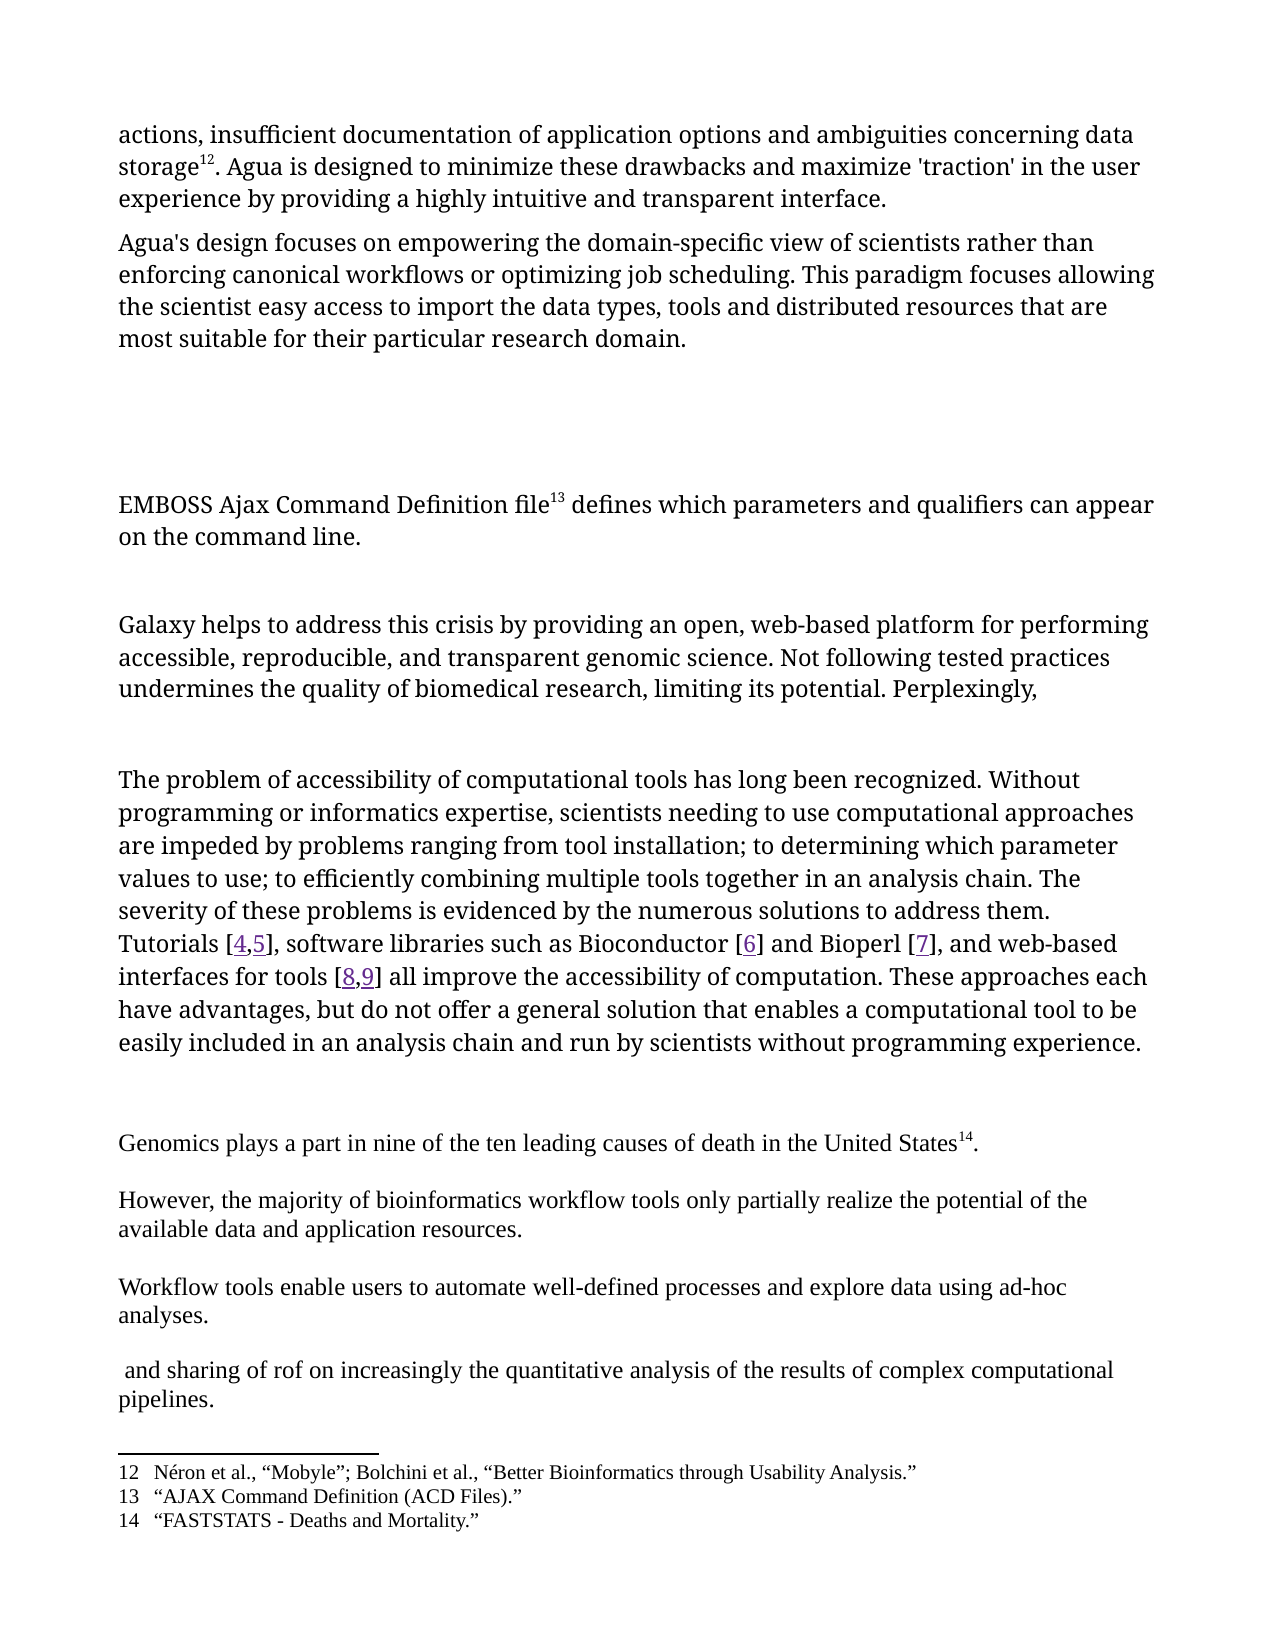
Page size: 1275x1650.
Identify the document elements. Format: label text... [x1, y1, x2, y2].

text “AJAX Command Definition (ACD Files).” [118, 1484, 1157, 1508]
text Genomics plays a part in nine of the ten leading causes of death in the United States. [118, 1128, 1157, 1157]
text EMBOSS Ajax Command Definition file defines which parameters and qualifiers can appear on the command line. [118, 488, 1157, 552]
text and sharing of rof on increasingly the quantitative analysis of the results of complex computational pipelines. [118, 1356, 1157, 1413]
text “FASTSTATS - Deaths and Mortality.” [118, 1508, 1157, 1532]
text actions, insufficient documentation of application options and ambiguities concerning data storage. Agua is designed to minimize these drawbacks and maximize 'traction' in the user experience by providing a highly intuitive and transparent interface. [118, 118, 1157, 214]
text Néron et al., “Mobyle”; Bolchini et al., “Better Bioinformatics through Usability Analysis.” [118, 1460, 1157, 1484]
text However, the majority of bioinformatics workflow tools only partially realize the potential of the available data and application resources. [118, 1185, 1157, 1243]
text Galaxy helps to address this crisis by providing an open, web-based platform for performing accessible, reproducible, and transparent genomic science. Not following tested practices undermines the quality of biomedical research, limiting its potential. Perplexingly, [118, 609, 1157, 705]
text The problem of accessibility of computational tools has long been recognized. Without programming or informatics expertise, scientists needing to use computational approaches are impeded by problems ranging from tool installation; to determining which parameter values to use; to efficiently combining multiple tools together in an analysis chain. The severity of these problems is evidenced by the numerous solutions to address them. Tutorials [4,5], software libraries such as Bioconductor [6] and Bioperl [7], and web-based interfaces for tools [8,9] all improve the accessibility of computation. These approaches each have advantages, but do not offer a general solution that enables a computational tool to be easily included in an analysis chain and run by scientists without programming experience. [118, 763, 1157, 1058]
text Workflow tools enable users to automate well-defined processes and explore data using ad-hoc analyses. [118, 1272, 1157, 1329]
text Agua's design focuses on empowering the domain-specific view of scientists rather than enforcing canonical workflows or optimizing job scheduling. This paradigm focuses allowing the scientist easy access to import the data types, tools and distributed resources that are most suitable for their particular research domain. [118, 227, 1157, 354]
